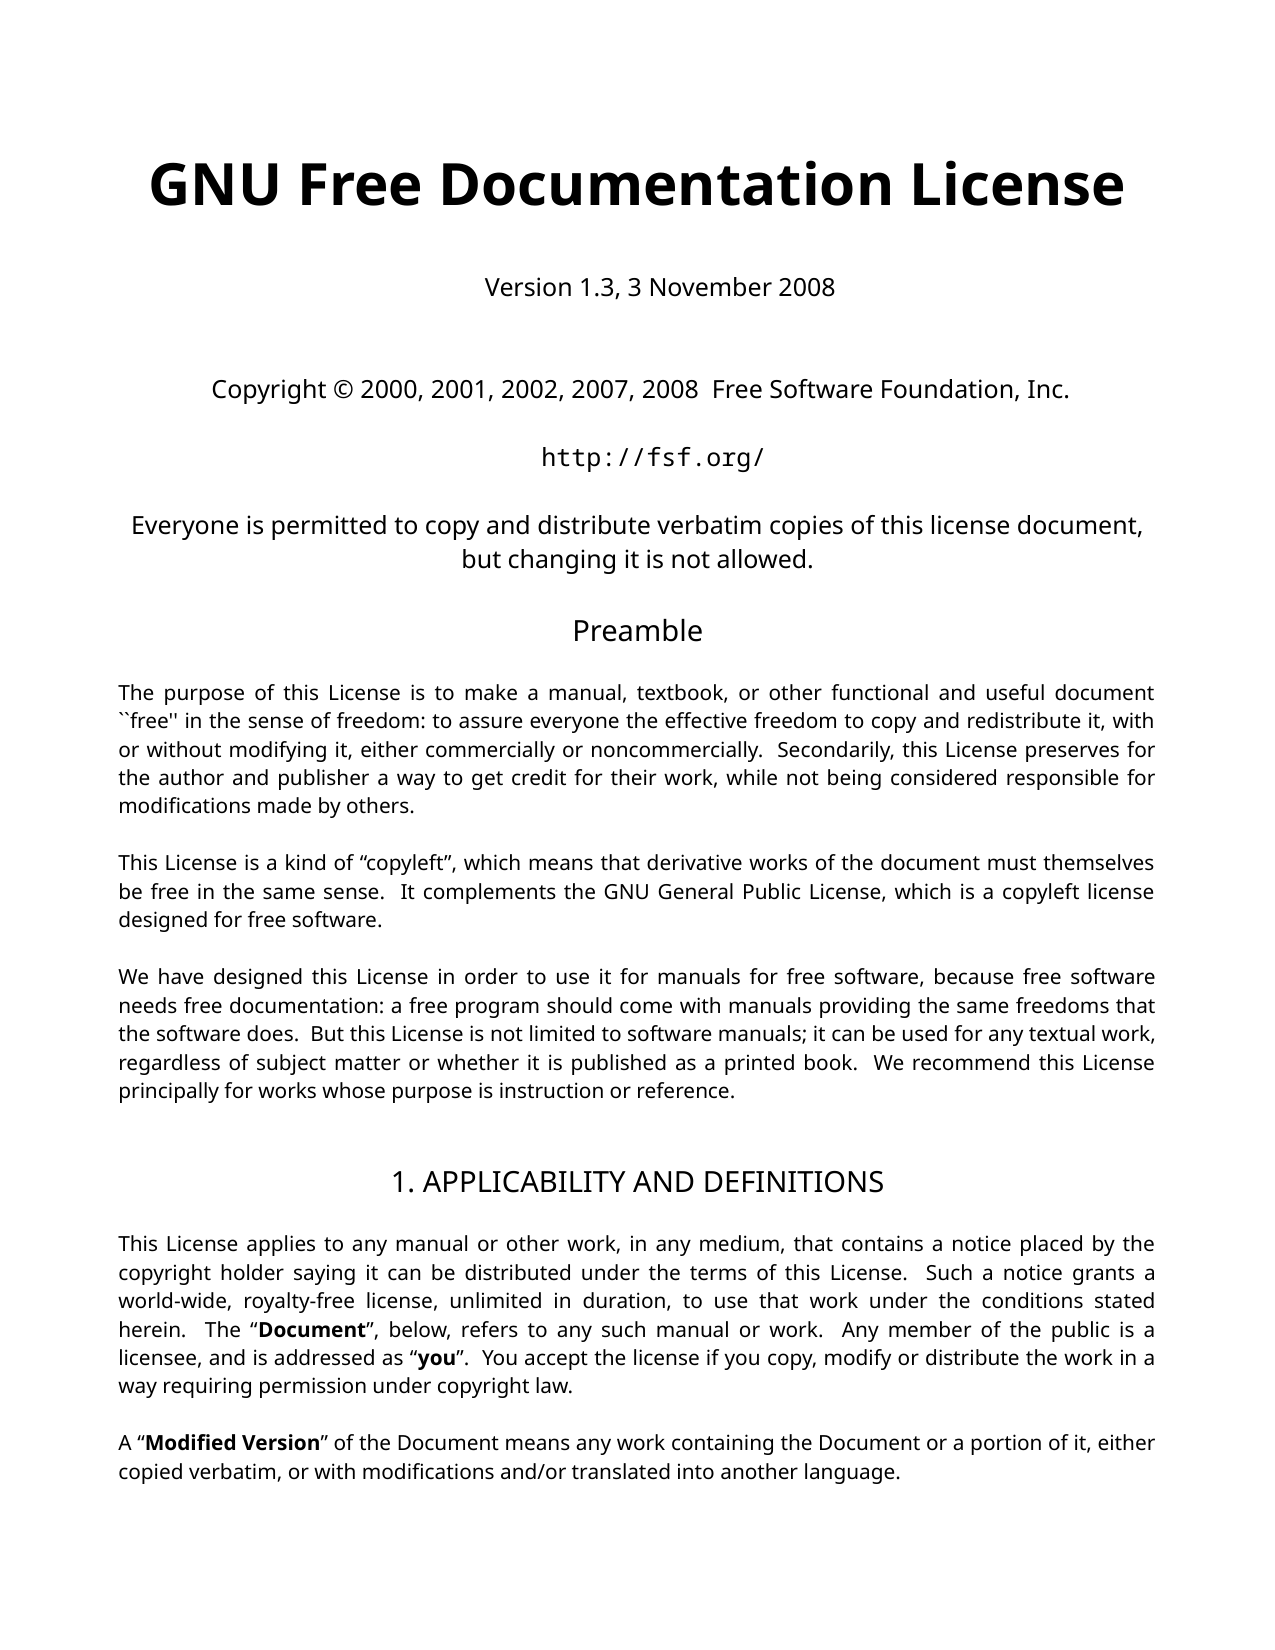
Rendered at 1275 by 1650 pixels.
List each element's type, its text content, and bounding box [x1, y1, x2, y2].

text 1. APPLICABILITY AND DEFINITIONS [118, 1161, 1157, 1201]
text Copyright © 2000, 2001, 2002, 2007, 2008 Free Software Foundation, Inc. [118, 371, 1157, 405]
text We have designed this License in order to use it for manuals for free software, because free software needs free documentation: a free program should come with manuals providing the same freedoms that the software does. But this License is not limited to software manuals; it can be used for any textual work, regardless of subject matter or whether it is published as a printed book. We recommend this License principally for works whose purpose is instruction or reference. [118, 962, 1157, 1104]
text Everyone is permitted to copy and distribute verbatim copies of this license document, but changing it is not allowed. [118, 508, 1157, 576]
title GNU Free Documentation License [118, 143, 1157, 223]
text This License is a kind of “copyleft”, which means that derivative works of the document must themselves be free in the same sense. It complements the GNU General Public License, which is a copyleft license designed for free software. [118, 848, 1157, 934]
text Version 1.3, 3 November 2008 [118, 269, 1157, 303]
text A “Modified Version” of the Document means any work containing the Document or a portion of it, either copied verbatim, or with modifications and/or translated into another language. [118, 1428, 1157, 1485]
text This License applies to any manual or other work, in any medium, that contains a notice placed by the copyright holder saying it can be distributed under the terms of this License. Such a notice grants a world-wide, royalty-free license, unlimited in duration, to use that work under the conditions stated herein. The “Document”, below, refers to any such manual or work. Any member of the public is a licensee, and is addressed as “you”. You accept the license if you copy, modify or distribute the work in a way requiring permission under copyright law. [118, 1229, 1157, 1400]
text http://fsf.org/ [118, 439, 1157, 473]
text Preamble [118, 610, 1157, 649]
text The purpose of this License is to make a manual, textbook, or other functional and useful document ``free'' in the sense of freedom: to assure everyone the effective freedom to copy and redistribute it, with or without modifying it, either commercially or noncommercially. Secondarily, this License preserves for the author and publisher a way to get credit for their work, while not being considered responsible for modifications made by others. [118, 678, 1157, 820]
